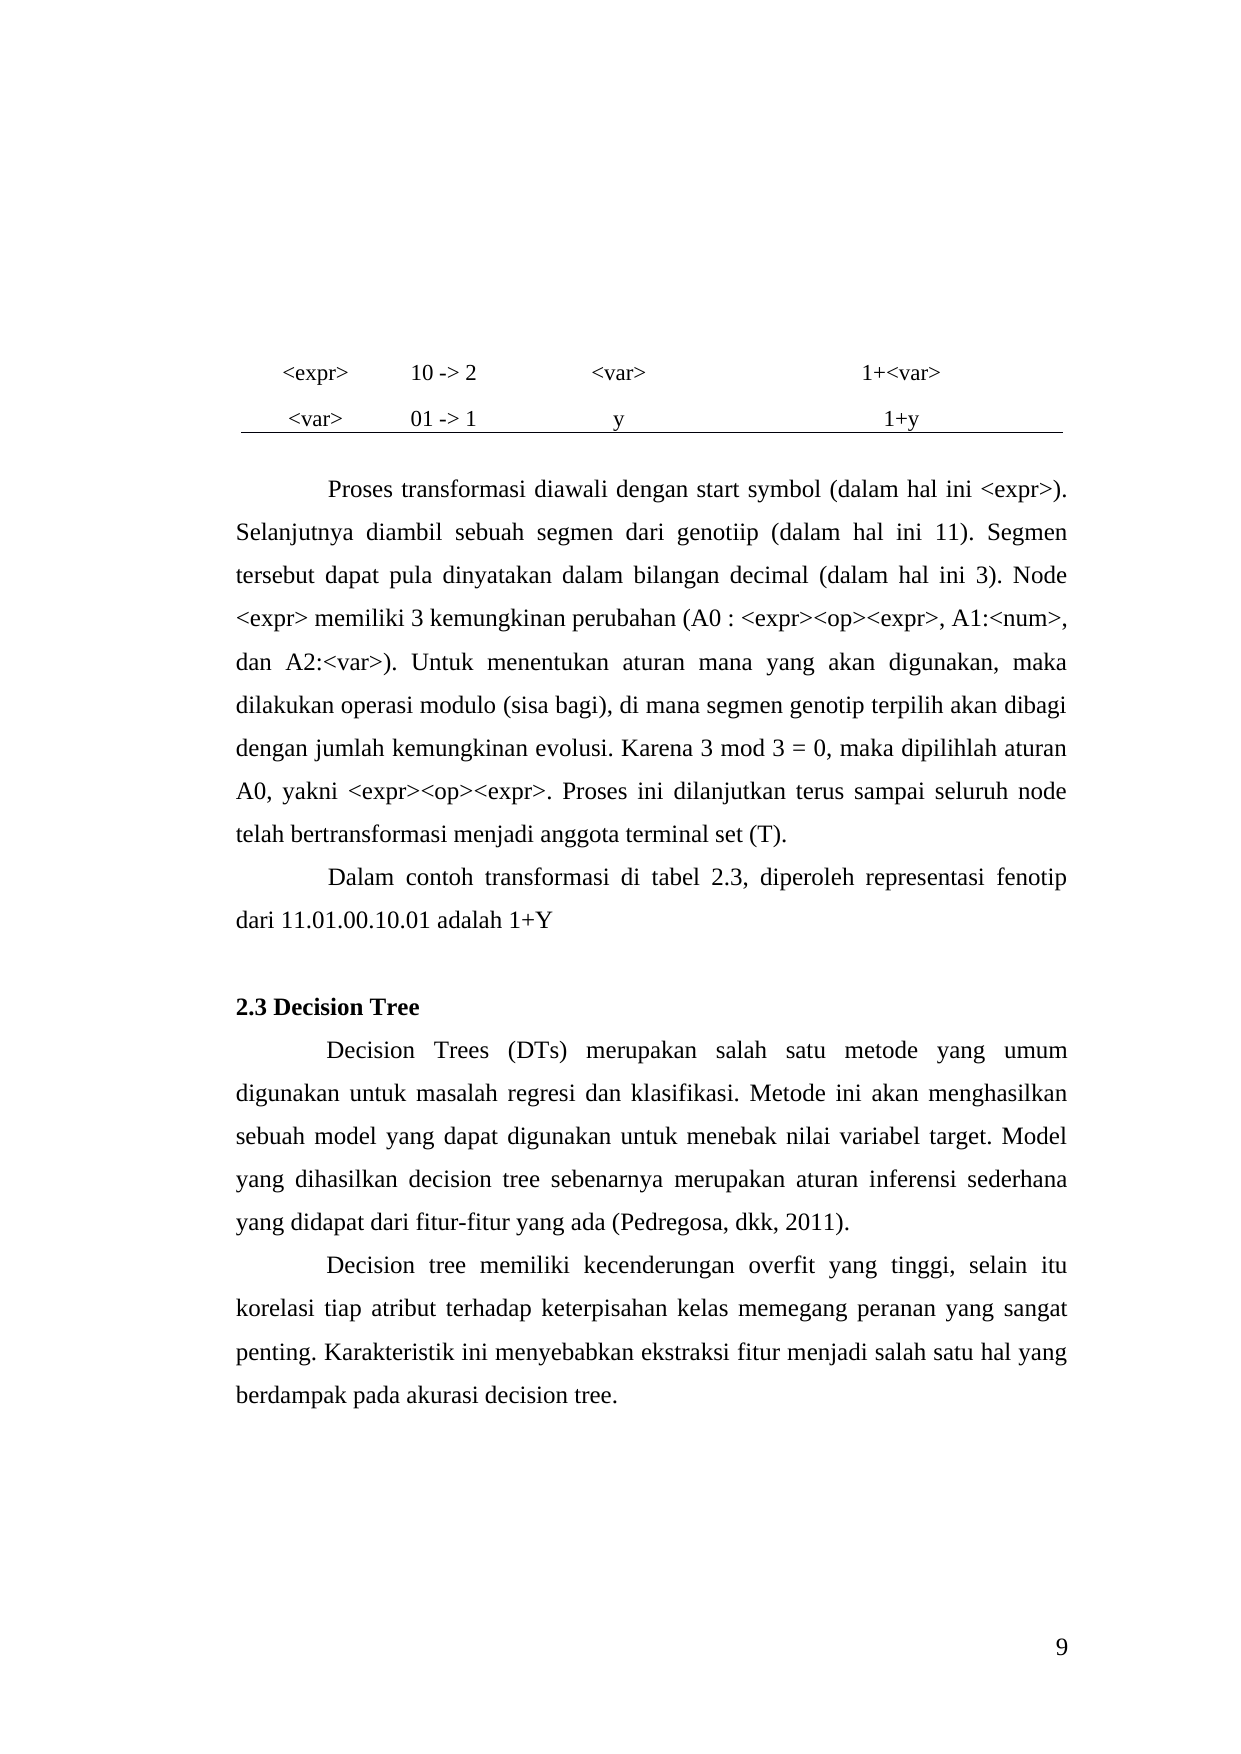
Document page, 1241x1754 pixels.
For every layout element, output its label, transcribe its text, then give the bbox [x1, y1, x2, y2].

subtitle Decision Tree [236, 992, 1068, 1020]
text Decision Trees (DTs) merupakan salah satu metode yang umum digunakan untuk masalah regresi dan klasifikasi. Metode ini akan menghasilkan sebuah model yang dapat digunakan untuk menebak nilai variabel target. Model yang dihasilkan decision tree sebenarnya merupakan aturan inferensi sederhana yang didapat dari fitur-fitur yang ada (Pedregosa, dkk, 2011). [236, 1035, 1068, 1236]
table_cell 10 -> 2 [390, 339, 497, 385]
table_cell 01 -> 1 [390, 385, 497, 432]
table_cell y [498, 385, 739, 432]
table_cell 1+<var> [740, 339, 1063, 385]
text Dalam contoh transformasi di tabel 2.3, diperoleh representasi fenotip dari 11.01.00.10.01 adalah 1+Y [236, 862, 1068, 934]
text Decision tree memiliki kecenderungan overfit yang tinggi, selain itu korelasi tiap atribut terhadap keterpisahan kelas memegang peranan yang sangat penting. Karakteristik ini menyebabkan ekstraksi fitur menjadi salah satu hal yang berdampak pada akurasi decision tree. [236, 1250, 1068, 1408]
table_cell 1+y [740, 385, 1063, 432]
table_cell <expr> [241, 339, 389, 385]
table_cell <var> [241, 385, 389, 432]
table_cell <var> [498, 339, 739, 385]
text Proses transformasi diawali dengan start symbol (dalam hal ini <expr>). Selanjutnya diambil sebuah segmen dari genotiip (dalam hal ini 11). Segmen tersebut dapat pula dinyatakan dalam bilangan decimal (dalam hal ini 3). Node <expr> memiliki 3 kemungkinan perubahan (A0 : <expr><op><expr>, A1:<num>, dan A2:<var>). Untuk menentukan aturan mana yang akan digunakan, maka dilakukan operasi modulo (sisa bagi), di mana segmen genotip terpilih akan dibagi dengan jumlah kemungkinan evolusi. Karena 3 mod 3 = 0, maka dipilihlah aturan A0, yakni <expr><op><expr>. Proses ini dilanjutkan terus sampai seluruh node telah bertransformasi menjadi anggota terminal set (T). [236, 474, 1068, 848]
